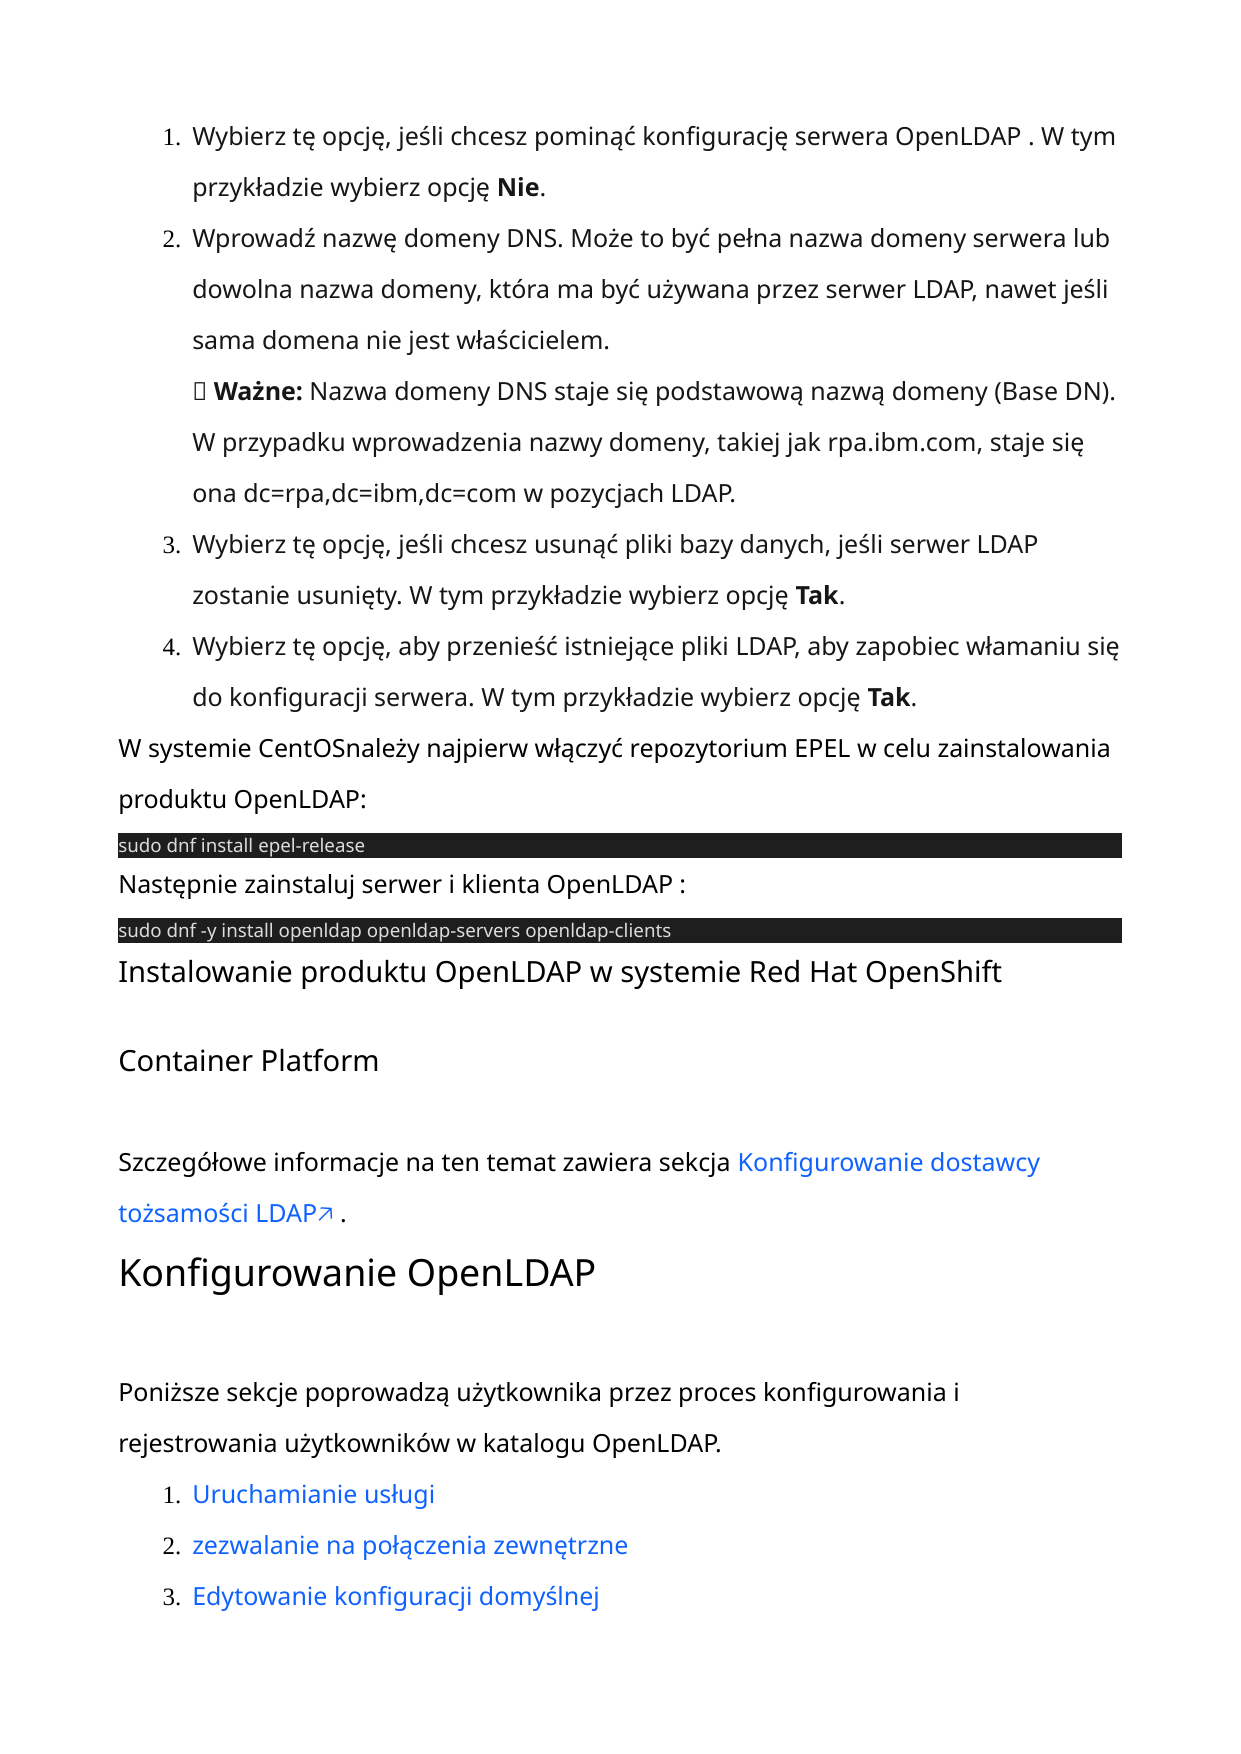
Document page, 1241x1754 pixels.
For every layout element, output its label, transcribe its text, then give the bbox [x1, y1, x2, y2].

list Edytowanie konfiguracji domyślnej [162, 1578, 1122, 1612]
list Wybierz tę opcję, jeśli chcesz usunąć pliki bazy danych, jeśli serwer LDAP zostanie usunięty. W tym przykładzie wybierz opcję Tak. [162, 526, 1122, 612]
text sudo dnf -y install openldap openldap-servers openldap-clients [118, 918, 1122, 943]
text Szczegółowe informacje na ten temat zawiera sekcja Konfigurowanie dostawcy tożsamości LDAP🡥 . [118, 1144, 1122, 1230]
subtitle Konfigurowanie OpenLDAP [118, 1247, 1122, 1298]
text Poniższe sekcje poprowadzą użytkownika przez proces konfigurowania i rejestrowania użytkowników w katalogu OpenLDAP. [118, 1374, 1122, 1459]
subtitle Instalowanie produktu OpenLDAP w systemie Red Hat OpenShift Container Platform [118, 951, 1122, 1080]
list Uruchamianie usługi [162, 1476, 1122, 1510]
text W systemie CentOSnależy najpierw włączyć repozytorium EPEL w celu zainstalowania produktu OpenLDAP: [118, 731, 1122, 816]
list Wybierz tę opcję, jeśli chcesz pominąć konfigurację serwera OpenLDAP . W tym przykładzie wybierz opcję Nie. [162, 118, 1122, 203]
list Wprowadź nazwę domeny DNS. Może to być pełna nazwa domeny serwera lub dowolna nazwa domeny, która ma być używana przez serwer LDAP, nawet jeśli sama domena nie jest właścicielem. ❕ Ważne: Nazwa domeny DNS staje się podstawową nazwą domeny (Base DN). W przypadku wprowadzenia nazwy domeny, takiej jak rpa.ibm.com, staje się ona dc=rpa,dc=ibm,dc=com w pozycjach LDAP. [162, 220, 1122, 509]
text Następnie zainstaluj serwer i klienta OpenLDAP : [118, 867, 1122, 901]
text sudo dnf install epel-release [118, 833, 1122, 858]
list Wybierz tę opcję, aby przenieść istniejące pliki LDAP, aby zapobiec włamaniu się do konfiguracji serwera. W tym przykładzie wybierz opcję Tak. [162, 628, 1122, 714]
list zezwalanie na połączenia zewnętrzne [162, 1527, 1122, 1561]
